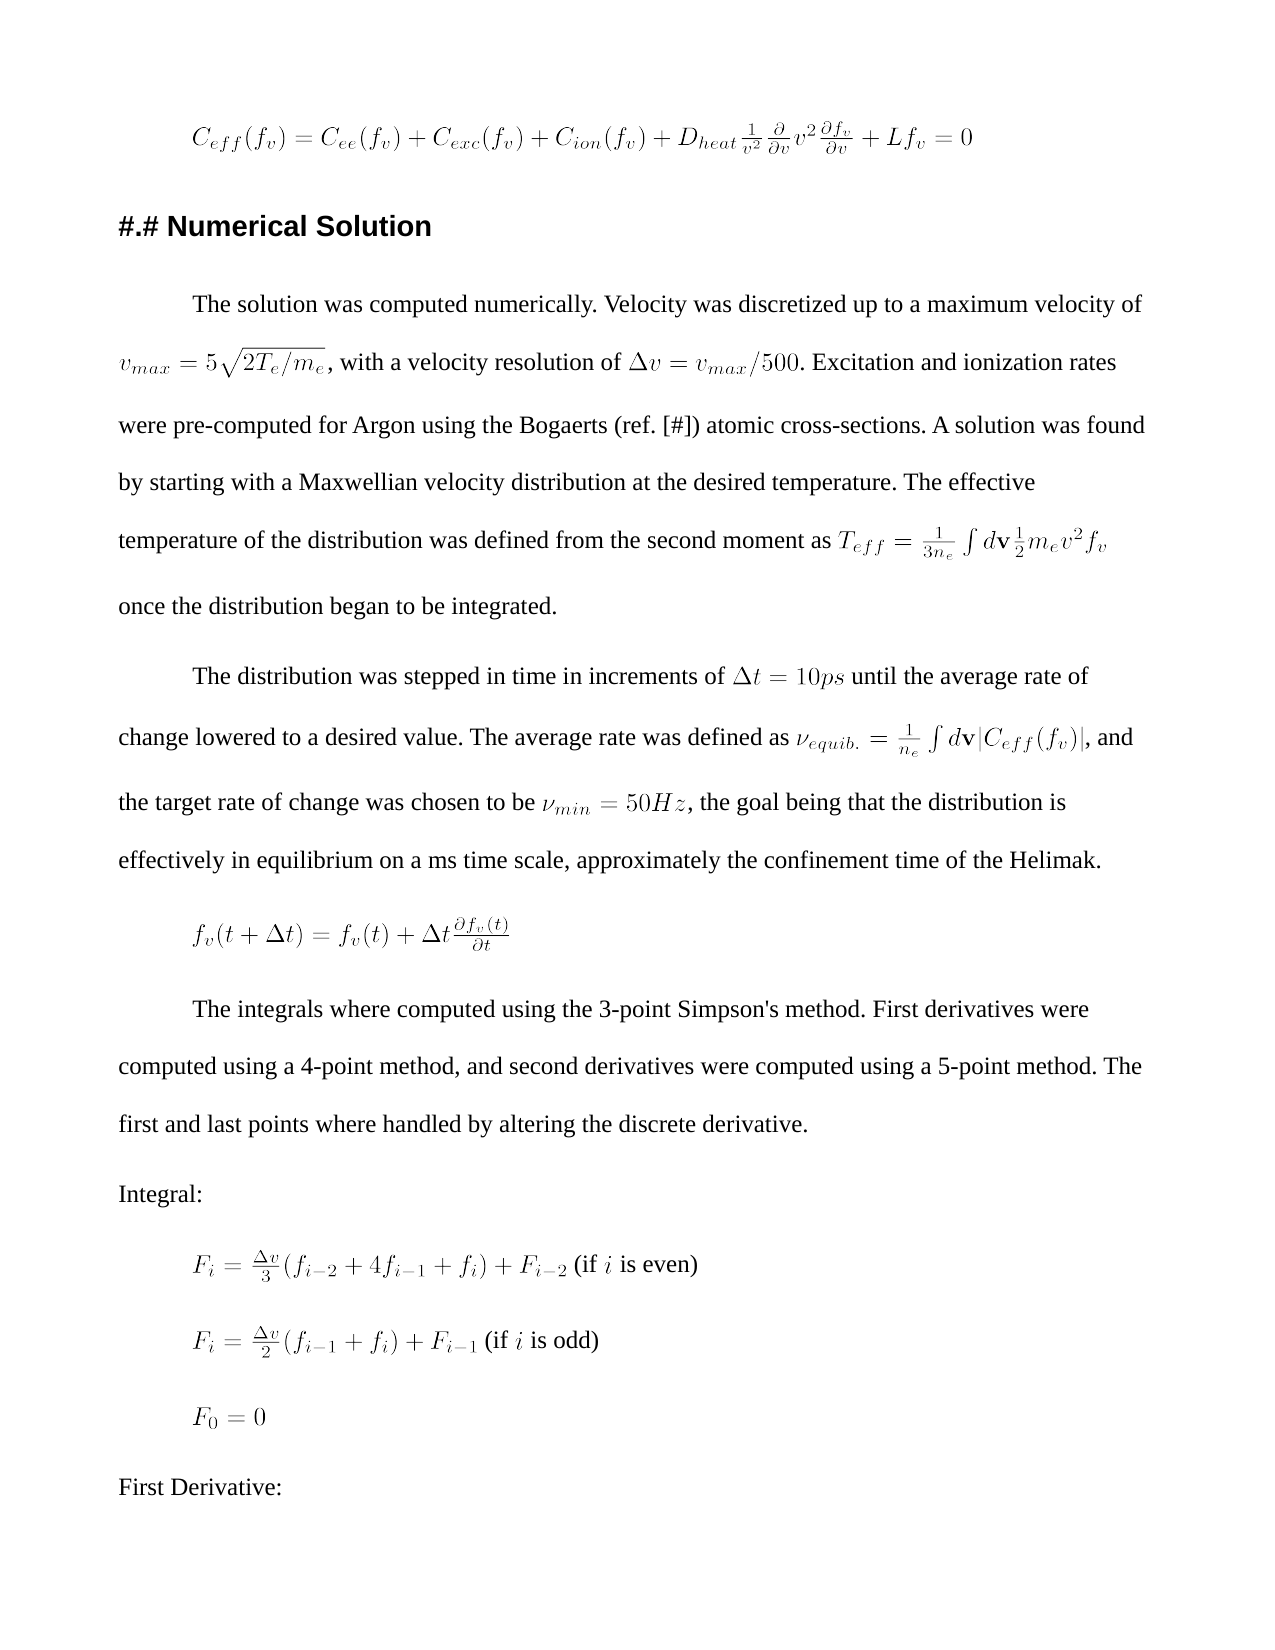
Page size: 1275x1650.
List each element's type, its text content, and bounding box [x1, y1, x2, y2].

picture [191, 118, 974, 156]
picture [191, 915, 511, 953]
picture [541, 791, 687, 817]
picture [191, 1405, 267, 1431]
text [118, 1249, 191, 1284]
picture [118, 346, 327, 381]
text (if is even) [568, 1249, 1157, 1284]
text [118, 1325, 191, 1360]
subtitle #.# Numerical Solution [118, 209, 1157, 243]
picture [191, 1248, 568, 1284]
picture [838, 524, 1108, 562]
text (if is odd) [478, 1325, 1157, 1360]
text Integral: [118, 1179, 1157, 1208]
picture [795, 721, 1085, 759]
text The integrals where computed using the 3-point Simpson's method. First derivatives were computed using a 4-point method, and second derivatives were computed using a 5-point method. The first and last points where handled by altering the discrete derivative. [118, 994, 1157, 1138]
picture [603, 1253, 614, 1277]
picture [627, 348, 799, 379]
text First Derivative: [118, 1472, 1157, 1500]
picture [731, 665, 845, 693]
picture [514, 1330, 524, 1353]
text The solution was computed numerically. Velocity was discretized up to a maximum velocity of , with a velocity resolution of . Excitation and ionization rates were pre-computed for Argon using the Bogaerts (ref. [#]) atomic cross-sections. A solution was found by starting with a Maxwellian velocity distribution at the desired temperature. The effective temperature of the distribution was defined from the second moment as once the distribution began to be integrated. [118, 289, 1157, 619]
picture [191, 1325, 478, 1360]
text The distribution was stepped in time in increments of until the average rate of change lowered to a desired value. The average rate was defined as , and the target rate of change was chosen to be , the goal being that the distribution is effectively in equilibrium on a ms time scale, approximately the confinement time of the Helimak. [118, 661, 1157, 874]
